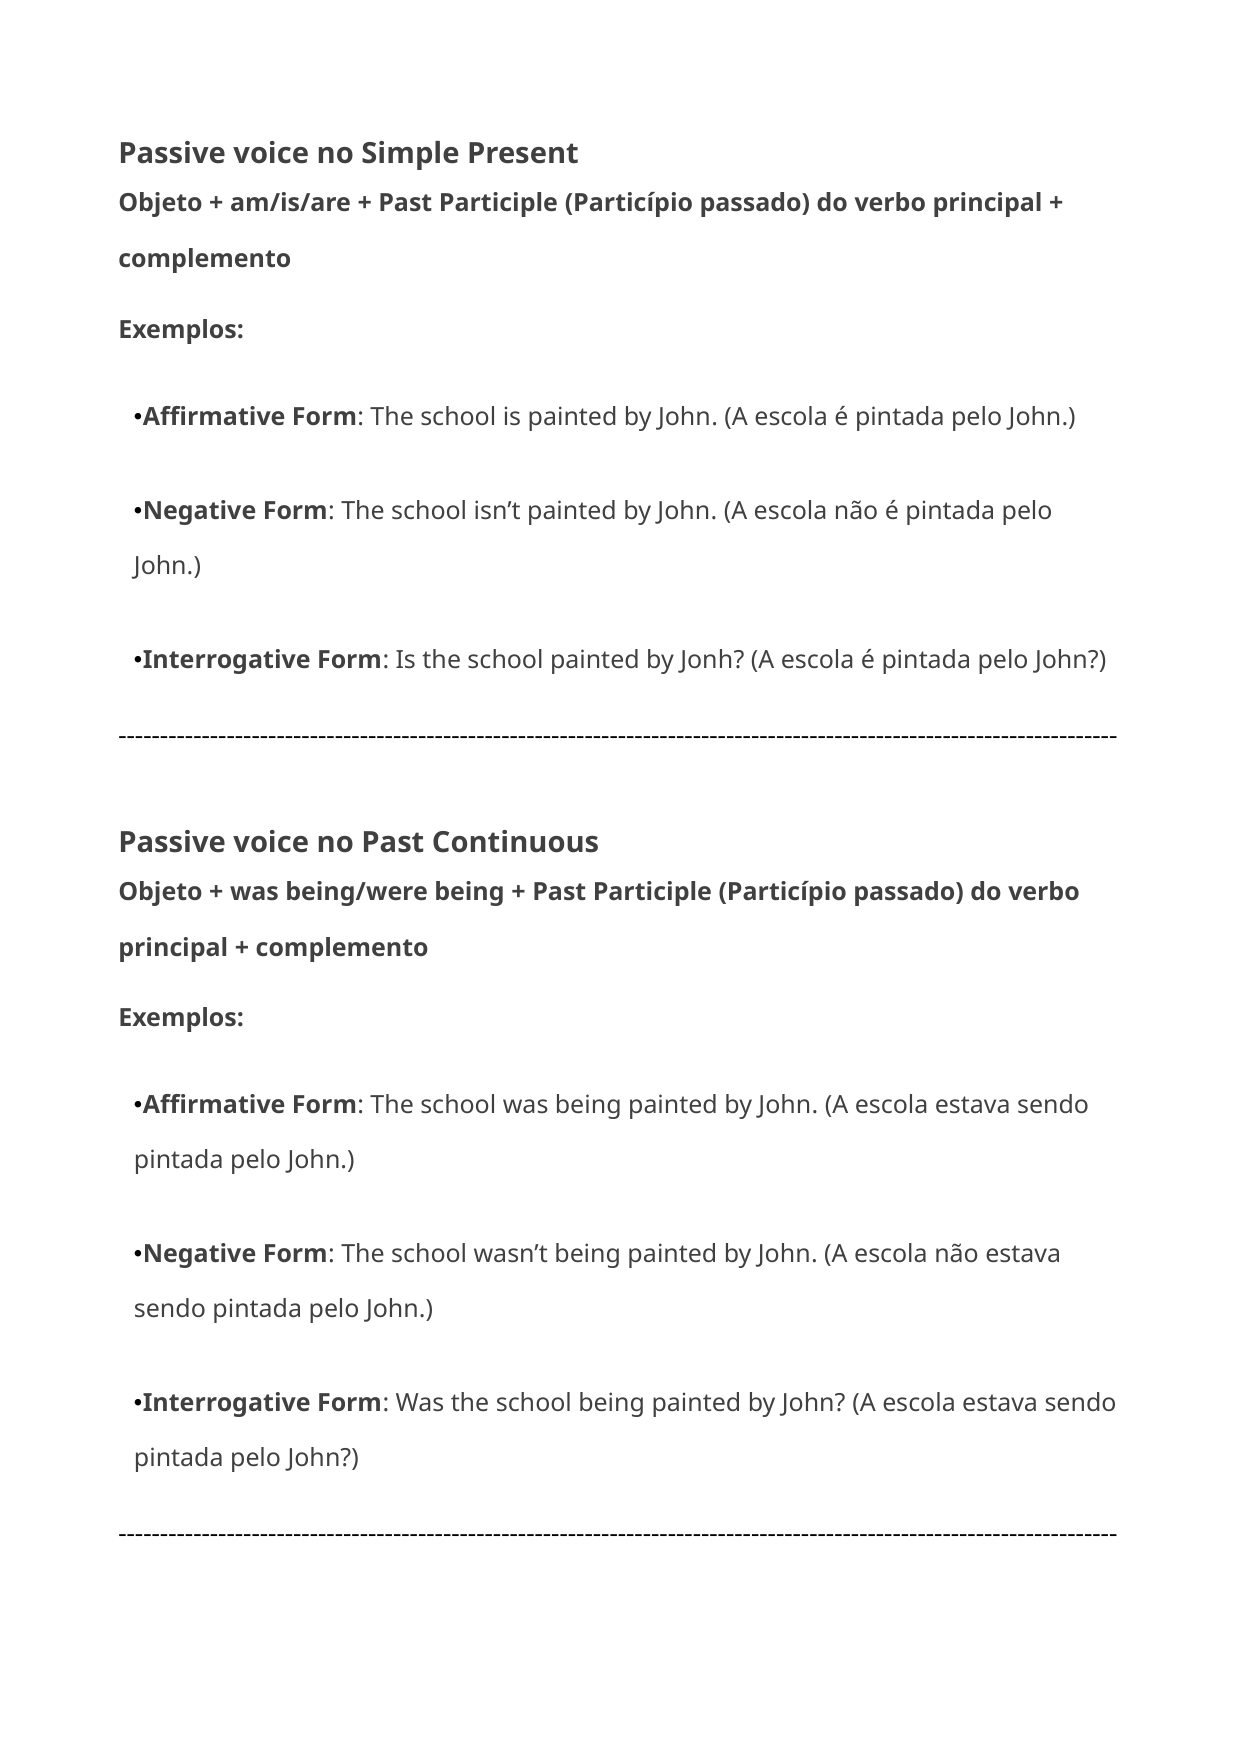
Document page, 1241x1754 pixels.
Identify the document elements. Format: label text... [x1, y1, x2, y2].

list Interrogative Form: Was the school being painted by John? (A escola estava sendo pintada pelo John?) [118, 1385, 1122, 1474]
text Objeto + was being/were being + Past Participle (Particípio passado) do verbo principal + complemento [118, 873, 1122, 963]
text Exemplos: [118, 1000, 1122, 1034]
text ------------------------------------------------------------------------------------------------------------------------ [118, 1518, 1122, 1547]
text ------------------------------------------------------------------------------------------------------------------------ [118, 720, 1122, 749]
list Interrogative Form: Is the school painted by Jonh? (A escola é pintada pelo John?) [118, 642, 1122, 676]
text Exemplos: [118, 312, 1122, 346]
subtitle Passive voice no Simple Present [118, 133, 1122, 172]
text Objeto + am/is/are + Past Participle (Particípio passado) do verbo principal + complemento [118, 185, 1122, 275]
list Negative Form: The school isn’t painted by John. (A escola não é pintada pelo John.) [118, 492, 1122, 581]
subtitle Passive voice no Past Continuous [118, 821, 1122, 861]
list Affirmative Form: The school is painted by John. (A escola é pintada pelo John.) [118, 398, 1122, 432]
list Affirmative Form: The school was being painted by John. (A escola estava sendo pintada pelo John.) [118, 1086, 1122, 1176]
list Negative Form: The school wasn’t being painted by John. (A escola não estava sendo pintada pelo John.) [118, 1236, 1122, 1325]
